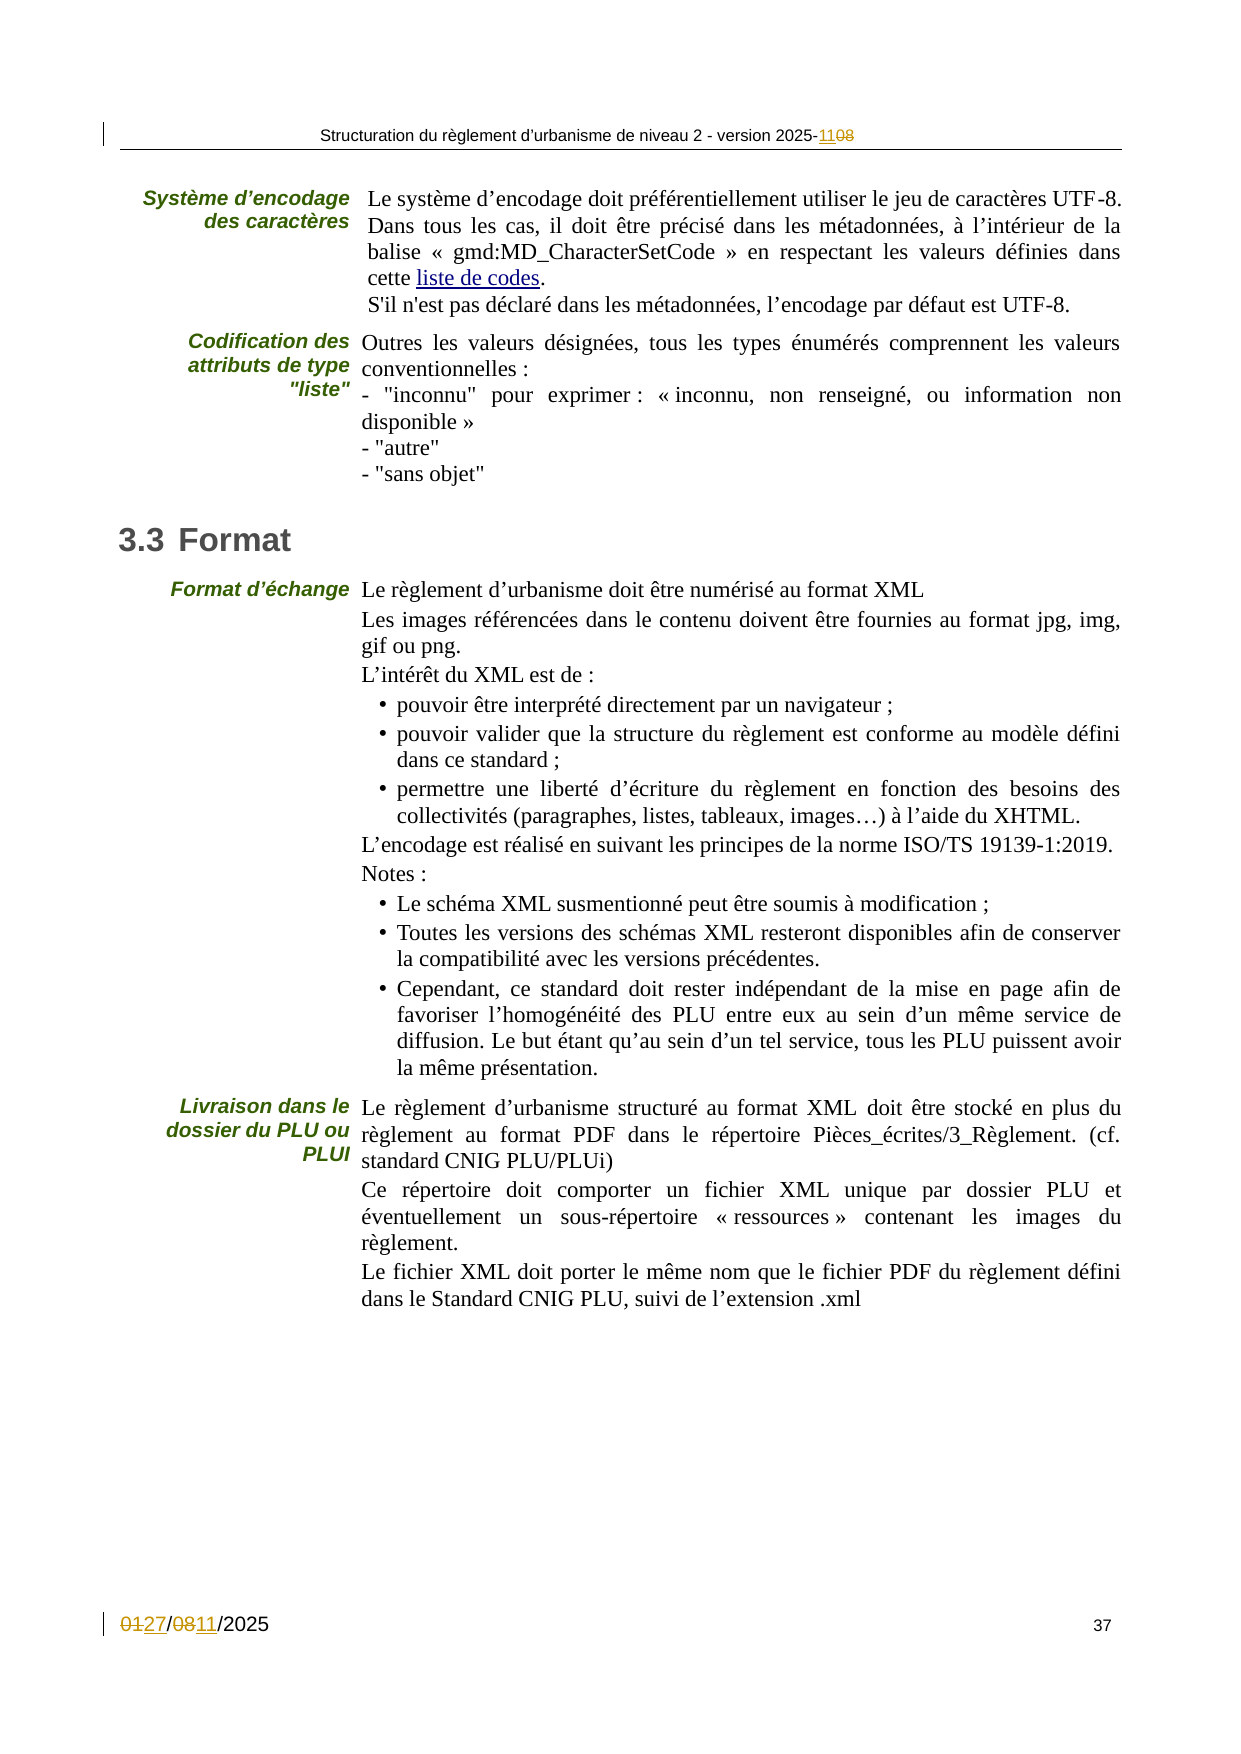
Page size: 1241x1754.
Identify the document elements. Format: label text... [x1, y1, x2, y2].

table_header Système d’encodage des caractères [118, 180, 356, 323]
table_cell Le règlement d’urbanisme structuré au format XML doit être stocké en plus du règlement au format PDF dans le répertoire Pièces_écrites/3_Règlement. (cf. standard CNIG PLU/PLUi) Ce répertoire doit comporter un fichier XML unique par dossier PLU et éventuellement un sous-répertoire « ressources » contenant les images du règlement. Le fichier XML doit porter le même nom que le fichier PDF du règlement défini dans le Standard CNIG PLU, suivi de l’extension .xml [355, 1089, 1122, 1320]
table_cell Outres les valeurs désignées, tous les types énumérés comprennent les valeurs conventionnelles : - "inconnu" pour exprimer : « inconnu, non renseigné, ou information non disponible » - "autre" - "sans objet" [356, 323, 1122, 492]
table_cell Codification des attributs de type "liste" [118, 323, 356, 492]
table_header Le règlement d’urbanisme doit être numérisé au format XML Les images référencées dans le contenu doivent être fournies au format jpg, img, gif ou png. L’intérêt du XML est de : pouvoir être interprété directement par un navigateur ; pouvoir valider que la structure du règlement est conforme au modèle défini dans ce standard ; permettre une liberté d’écriture du règlement en fonction des besoins des collectivités (paragraphes, listes, tableaux, images…) à l’aide du XHTML. L’encodage est réalisé en suivant les principes de la norme ISO/TS 19139-1:2019. Notes : Le schéma XML susmentionné peut être soumis à modification ; Toutes les versions des schémas XML resteront disponibles afin de conserver la compatibilité avec les versions précédentes. Cependant, ce standard doit rester indépendant de la mise en page afin de favoriser l’homogénéité des PLU entre eux au sein d’un même service de diffusion. Le but étant qu’au sein d’un tel service, tous les PLU puissent avoir la même présentation. [355, 571, 1122, 1089]
subtitle Format [118, 521, 1122, 559]
table_cell Livraison dans le dossier du PLU ou PLUI [118, 1089, 355, 1320]
table_header Format d’échange [118, 571, 355, 1089]
table_header Le système d’encodage doit préférentiellement utiliser le jeu de caractères UTF‑8. Dans tous les cas, il doit être précisé dans les métadonnées, à l’intérieur de la balise « gmd:MD_CharacterSetCode » en respectant les valeurs définies dans cette liste de codes. S'il n'est pas déclaré dans les métadonnées, l’encodage par défaut est UTF-8. [356, 180, 1122, 323]
